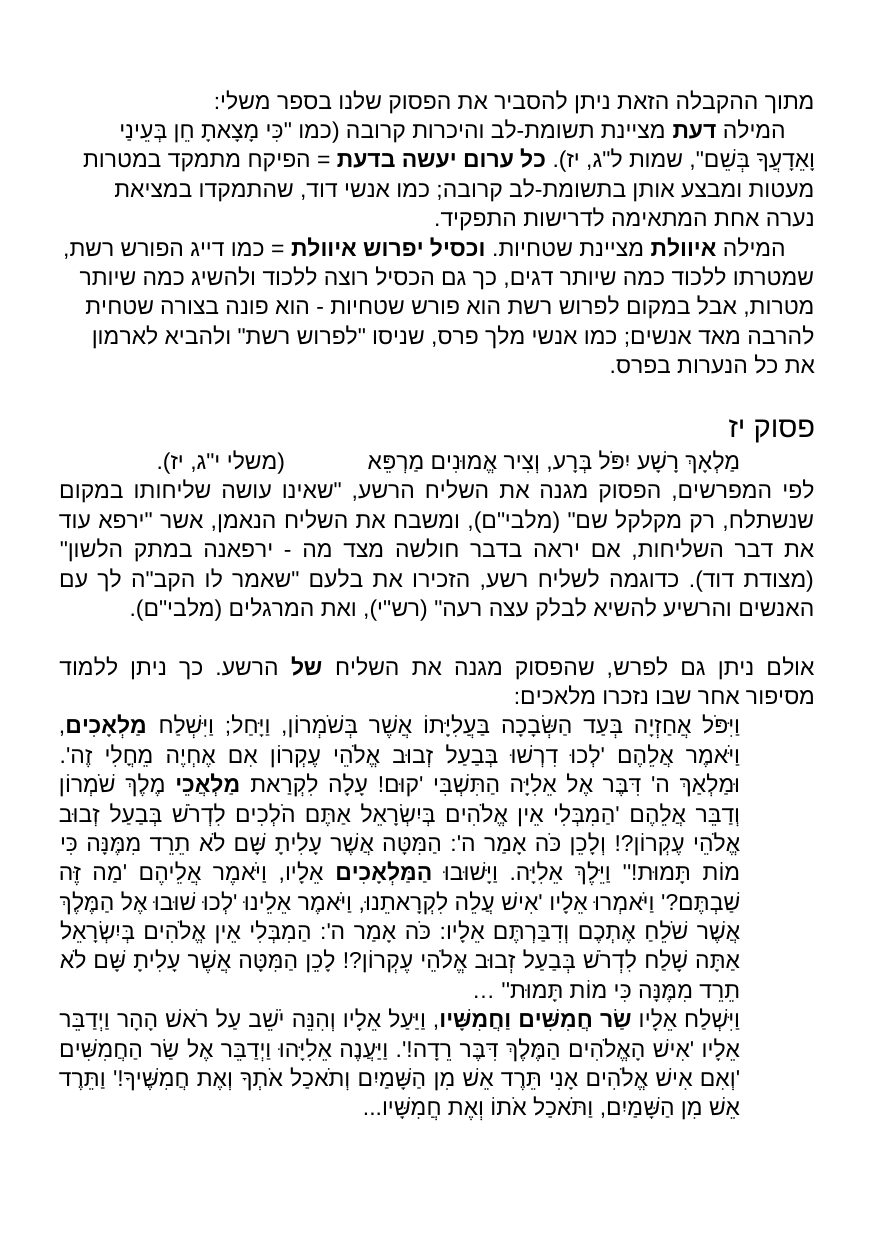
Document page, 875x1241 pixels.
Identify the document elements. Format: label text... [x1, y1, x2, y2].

text לפי המפרשים, הפסוק מגנה את השליח הרשע, "שאינו עושה שליחותו במקום שנשתלח, רק מקלקל שם" (מלבי"ם), ומשבח את השליח הנאמן, אשר "ירפא עוד את דבר השליחות, אם יראה בדבר חולשה מצד מה - ירפאנה במתק הלשון" (מצודת דוד). כדוגמה לשליח רשע, הזכירו את בלעם "שאמר לו הקב"ה לך עם האנשים והרשיע להשיא לבלק עצה רעה" (רש"י), ואת המרגלים (מלבי"ם). [59, 478, 815, 621]
text מַלְאָךְ רָשָׁע יִפֹּל בְּרָע, וְצִיר אֱמוּנִים מַרְפֵּא (משלי י"ג, יז). [59, 449, 740, 474]
text אולם ניתן גם לפרש, שהפסוק מגנה את השליח של הרשע. כך ניתן ללמוד מסיפור אחר שבו נזכרו מלאכים: [59, 654, 815, 709]
text מתוך ההקבלה הזאת ניתן להסביר את הפסוק שלנו בספר משלי: [59, 88, 815, 114]
text המילה דעת מציינת תשומת-לב והיכרות קרובה (כמו "כִּי מָצָאתָ חֵן בְּעֵינַי וָאֵדָעֲךָ בְּשֵׁם", שמות ל"ג, יז). כל ערום יעשה בדעת = הפיקח מתמקד במטרות מעטות ומבצע אותן בתשומת-לב קרובה; כמו אנשי דוד, שהתמקדו במציאת נערה אחת המתאימה לדרישות התפקיד. [59, 118, 815, 231]
text המילה איוולת מציינת שטחיות. וכסיל יפרוש איוולת = כמו דייג הפורש רשת, שמטרתו ללכוד כמה שיותר דגים, כך גם הכסיל רוצה ללכוד ולהשיג כמה שיותר מטרות, אבל במקום לפרוש רשת הוא פורש שטחיות - הוא פונה בצורה שטחית להרבה מאד אנשים; כמו אנשי מלך פרס, שניסו "לפרוש רשת" ולהביא לארמון את כל הנערות בפרס. [59, 235, 815, 378]
text וַיִּשְׁלַח אֵלָיו שַׂר חֲמִשִּׁים וַחֲמִשָּׁיו, וַיַּעַל אֵלָיו וְהִנֵּה יֹשֵׁב עַל רֹאשׁ הָהָר וַיְדַבֵּר אֵלָיו 'אִישׁ הָאֱלֹהִים הַמֶּלֶךְ דִּבֶּר רֵדָה!'. וַיַּעֲנֶה אֵלִיָּהוּ וַיְדַבֵּר אֶל שַׂר הַחֲמִשִּׁים 'וְאִם אִישׁ אֱלֹהִים אָנִי תֵּרֶד אֵשׁ מִן הַשָּׁמַיִם וְתֹאכַל אֹתְךָ וְאֶת חֲמִשֶּׁיךָ!' וַתֵּרֶד אֵשׁ מִן הַשָּׁמַיִם, וַתֹּאכַל אֹתוֹ וְאֶת חֲמִשָּׁיו... [59, 1007, 740, 1121]
text פסוק יז [59, 411, 815, 444]
text וַיִּפֹּל אֲחַזְיָה בְּעַד הַשְּׂבָכָה בַּעֲלִיָּתוֹ אֲשֶׁר בְּשֹׁמְרוֹן, וַיָּחַל; וַיִּשְׁלַח מַלְאָכִים, וַיֹּאמֶר אֲלֵהֶם 'לְכוּ דִרְשׁוּ בְּבַעַל זְבוּב אֱלֹהֵי עֶקְרוֹן אִם אֶחְיֶה מֵחֳלִי זֶה'. וּמַלְאַךְ ה' דִּבֶּר אֶל אֵלִיָּה הַתִּשְׁבִּי 'קוּם! עָלָה לִקְרַאת מַלְאֲכֵי מֶלֶךְ שֹׁמְרוֹן וְדַבֵּר אֲלֵהֶם 'הַמִבְּלִי אֵין אֱלֹהִים בְּיִשְׂרָאֵל אַתֶּם הֹלְכִים לִדְרֹשׁ בְּבַעַל זְבוּב אֱלֹהֵי עֶקְרוֹן?! וְלָכֵן כֹּה אָמַר ה': הַמִּטָּה אֲשֶׁר עָלִיתָ שָּׁם לֹא תֵרֵד מִמֶּנָּה כִּי מוֹת תָּמוּת!'' וַיֵּלֶךְ אֵלִיָּה. וַיָּשׁוּבוּ הַמַּלְאָכִים אֵלָיו, וַיֹּאמֶר אֲלֵיהֶם 'מַה זֶּה שַׁבְתֶּם?' וַיֹּאמְרוּ אֵלָיו 'אִישׁ עֲלֵה לִקְרָאתֵנוּ, וַיֹּאמֶר אֵלֵינוּ 'לְכוּ שׁוּבוּ אֶל הַמֶּלֶךְ אֲשֶׁר שֹׁלֵחַ אֶתְכֶם וְדִבַּרְתֶּם אֵלָיו: כֹּה אָמַר ה': הַמִבְּלִי אֵין אֱלֹהִים בְּיִשְׂרָאֵל אַתָּה שָׁלַח לִדְרֹשׁ בְּבַעַל זְבוּב אֱלֹהֵי עֶקְרוֹן?! לָכֵן הַמִּטָּה אֲשֶׁר עָלִיתָ שָּׁם לֹא תֵרֵד מִמֶּנָּה כִּי מוֹת תָּמוּת'' … [59, 713, 740, 1003]
